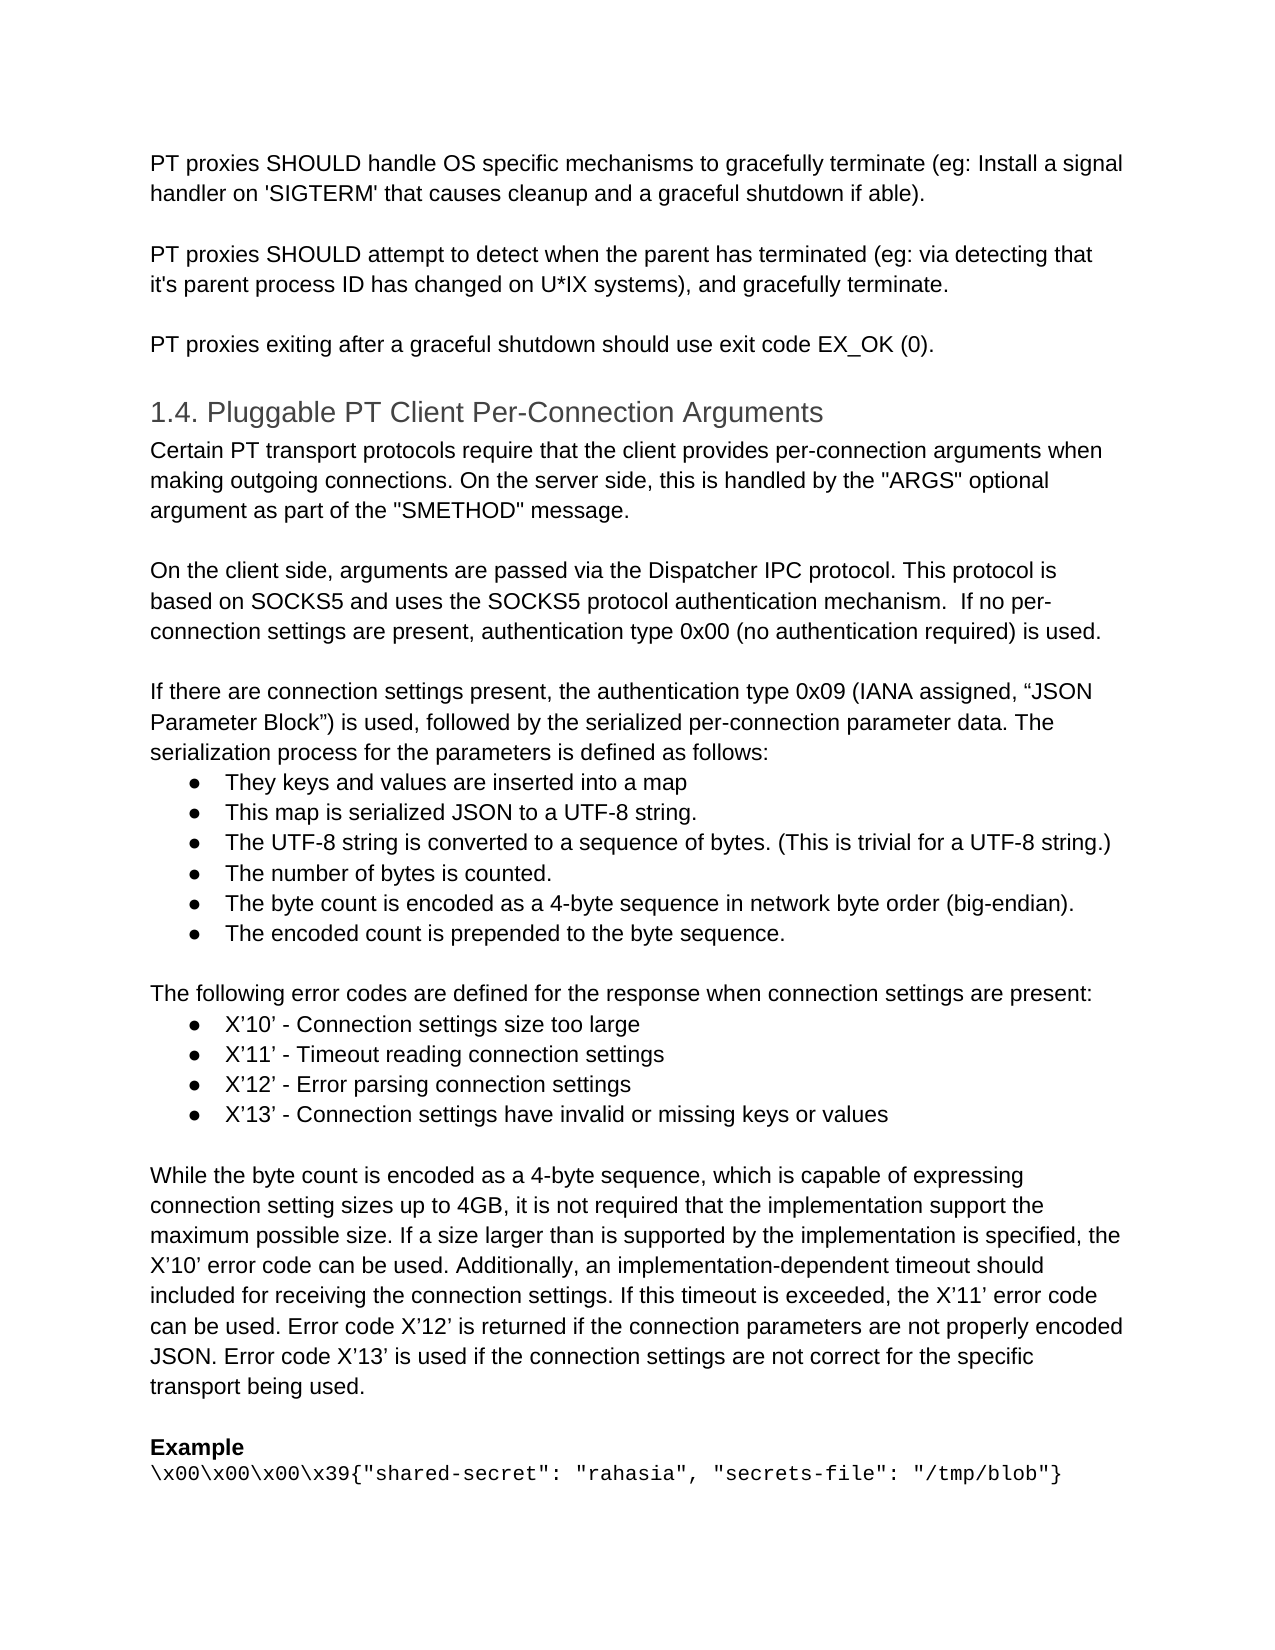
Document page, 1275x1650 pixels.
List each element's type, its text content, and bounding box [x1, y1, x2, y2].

subtitle 1.4. Pluggable PT Client Per-Connection Arguments [150, 395, 1125, 428]
list X’13’ - Connection settings have invalid or missing keys or values [187, 1101, 1125, 1128]
list They keys and values are inserted into a map [187, 769, 1125, 795]
text While the byte count is encoded as a 4-byte sequence, which is capable of expressing connection setting sizes up to 4GB, it is not required that the implementation support the maximum possible size. If a size larger than is supported by the implementation is specified, the X’10’ error code can be used. Additionally, an implementation-dependent timeout should included for receiving the connection settings. If this timeout is exceeded, the X’11’ error code can be used. Error code X’12’ is returned if the connection parameters are not properly encoded JSON. Error code X’13’ is used if the connection settings are not correct for the specific transport being used. [150, 1162, 1125, 1399]
text The following error codes are defined for the response when connection settings are present: [150, 980, 1125, 1007]
text PT proxies SHOULD handle OS specific mechanisms to gracefully terminate (eg: Install a signal handler on 'SIGTERM' that causes cleanup and a graceful shutdown if able). PT proxies SHOULD attempt to detect when the parent has terminated (eg: via detecting that it's parent process ID has changed on U*IX systems), and gracefully terminate. [150, 150, 1125, 297]
list X’11’ - Timeout reading connection settings [187, 1041, 1125, 1067]
text Certain PT transport protocols require that the client provides per-connection arguments when making outgoing connections. On the server side, this is handled by the "ARGS" optional argument as part of the "SMETHOD" message. On the client side, arguments are passed via the Dispatcher IPC protocol. This protocol is based on SOCKS5 and uses the SOCKS5 protocol authentication mechanism. If no per-connection settings are present, authentication type 0x00 (no authentication required) is used. [150, 437, 1125, 644]
list The byte count is encoded as a 4-byte sequence in network byte order (big-endian). [187, 890, 1125, 916]
text Example \x00\x00\x00\x39{"shared-secret": "rahasia", "secrets-file": "/tmp/blob"} [150, 1403, 1125, 1487]
list X’10’ - Connection settings size too large [187, 1011, 1125, 1037]
list The encoded count is prepended to the byte sequence. [187, 920, 1125, 946]
list The UTF-8 string is converted to a sequence of bytes. (This is trivial for a UTF-8 string.) [187, 829, 1125, 856]
text PT proxies exiting after a graceful shutdown should use exit code EX_OK (0). [150, 331, 1125, 358]
text If there are connection settings present, the authentication type 0x09 (IANA assigned, “JSON Parameter Block”) is used, followed by the serialized per-connection parameter data. The serialization process for the parameters is defined as follows: [150, 678, 1125, 765]
list This map is serialized JSON to a UTF-8 string. [187, 799, 1125, 826]
list X’12’ - Error parsing connection settings [187, 1071, 1125, 1097]
list The number of bytes is counted. [187, 859, 1125, 886]
